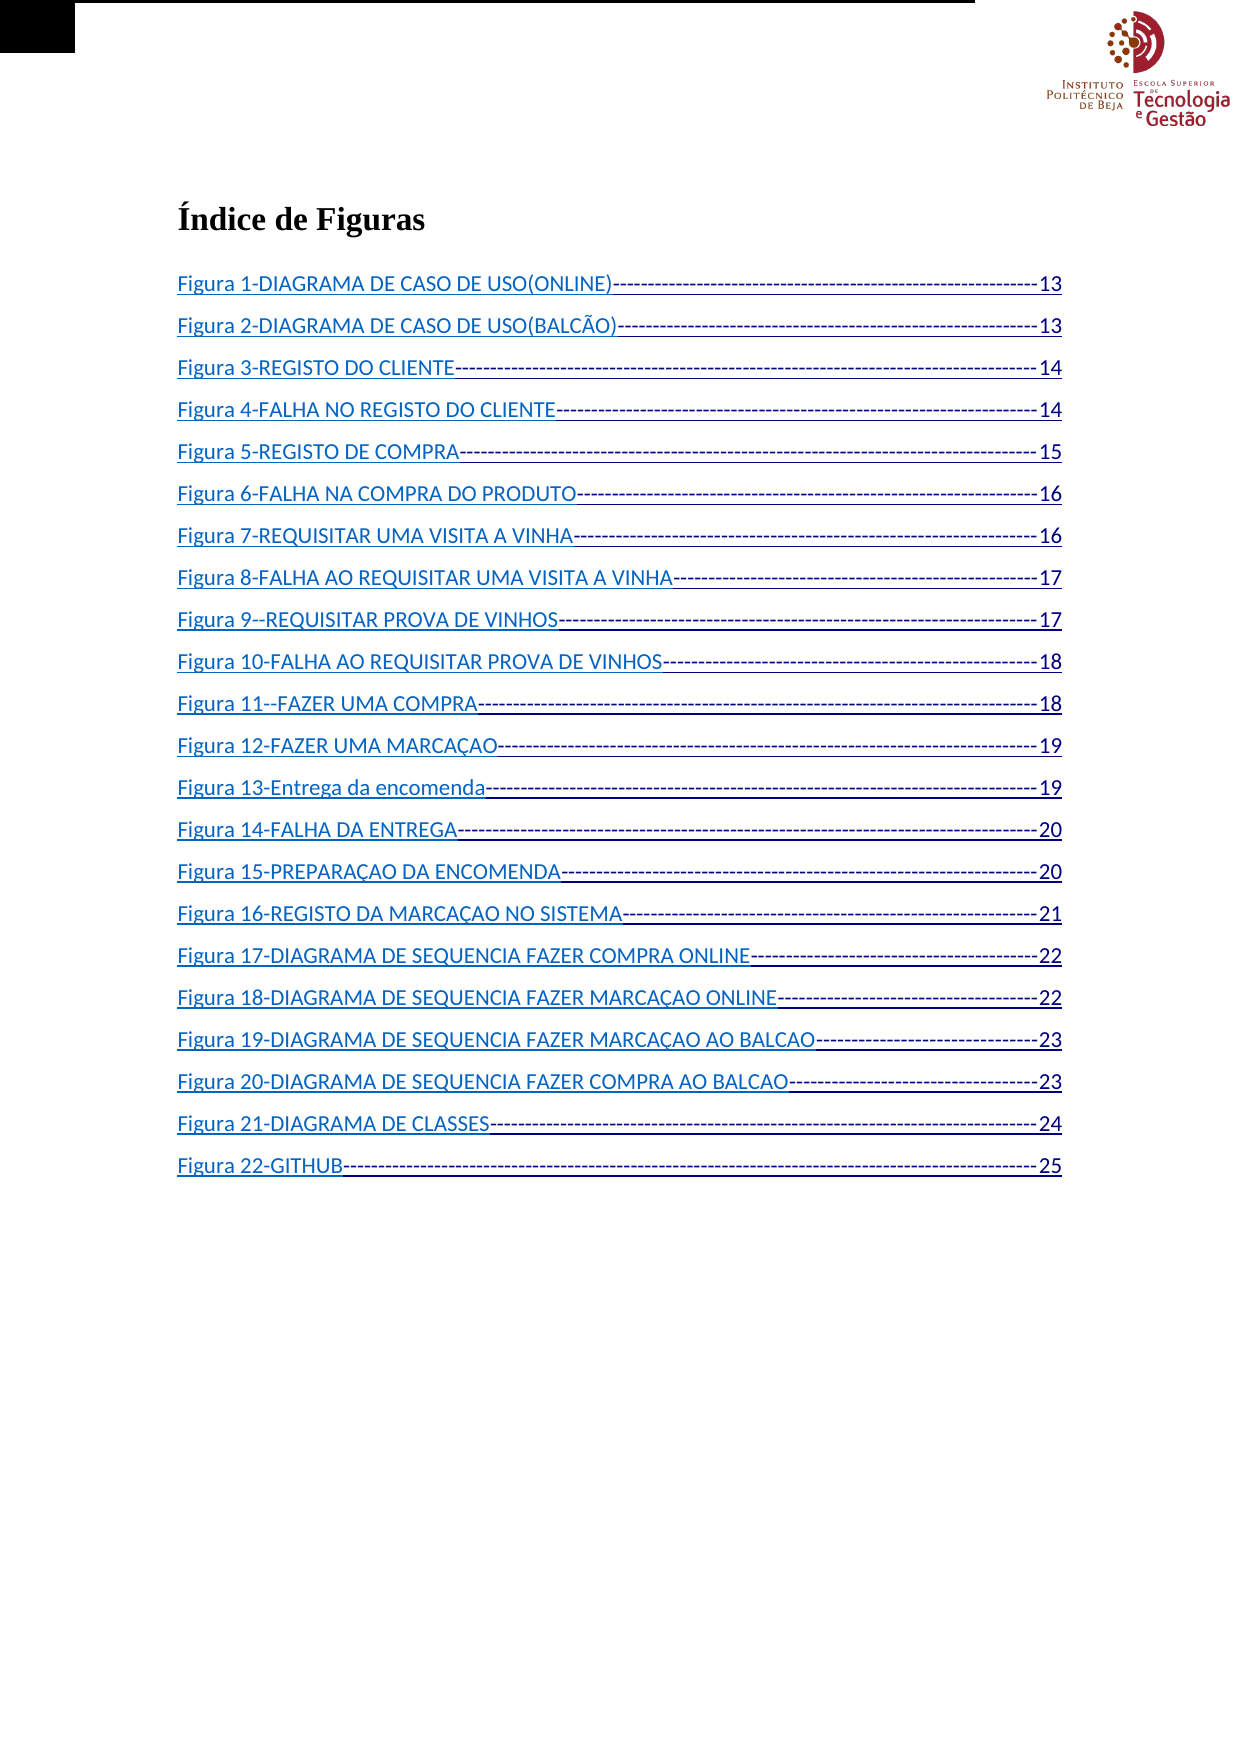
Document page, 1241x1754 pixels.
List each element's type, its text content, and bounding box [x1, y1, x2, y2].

text Figura 13-Entrega da encomenda 19 [177, 773, 1063, 801]
text Figura 20-DIAGRAMA DE SEQUENCIA FAZER COMPRA AO BALCAO 23 [177, 1067, 1063, 1095]
text Figura 17-DIAGRAMA DE SEQUENCIA FAZER COMPRA ONLINE 22 [177, 941, 1063, 969]
text Figura 4-FALHA NO REGISTO DO CLIENTE 14 [177, 396, 1063, 423]
text Figura 7-REQUISITAR UMA VISITA A VINHA 16 [177, 521, 1063, 549]
text Figura 1-DIAGRAMA DE CASO DE USO(ONLINE) 13 [177, 269, 1063, 298]
text Figura 15-PREPARAÇAO DA ENCOMENDA 20 [177, 857, 1063, 885]
text Índice de Figuras [177, 199, 1063, 238]
text Figura 5-REGISTO DE COMPRA 15 [177, 437, 1063, 466]
text Figura 16-REGISTO DA MARCAÇAO NO SISTEMA 21 [177, 899, 1063, 927]
text Figura 8-FALHA AO REQUISITAR UMA VISITA A VINHA 17 [177, 563, 1063, 591]
text Figura 21-DIAGRAMA DE CLASSES 24 [177, 1109, 1063, 1137]
text Figura 22-GITHUB 25 [177, 1151, 1063, 1179]
text Figura 3-REGISTO DO CLIENTE 14 [177, 353, 1063, 382]
text Figura 11--FAZER UMA COMPRA 18 [177, 689, 1063, 717]
text Figura 6-FALHA NA COMPRA DO PRODUTO 16 [177, 479, 1063, 507]
text Figura 18-DIAGRAMA DE SEQUENCIA FAZER MARCAÇAO ONLINE 22 [177, 983, 1063, 1011]
text Figura 12-FAZER UMA MARCAÇAO 19 [177, 731, 1063, 759]
text Figura 10-FALHA AO REQUISITAR PROVA DE VINHOS 18 [177, 647, 1063, 675]
text Figura 2-DIAGRAMA DE CASO DE USO(BALCÃO) 13 [177, 312, 1063, 339]
text Figura 14-FALHA DA ENTREGA 20 [177, 815, 1063, 843]
text Figura 9--REQUISITAR PROVA DE VINHOS 17 [177, 605, 1063, 633]
text Figura 19-DIAGRAMA DE SEQUENCIA FAZER MARCAÇAO AO BALCAO 23 [177, 1025, 1063, 1053]
